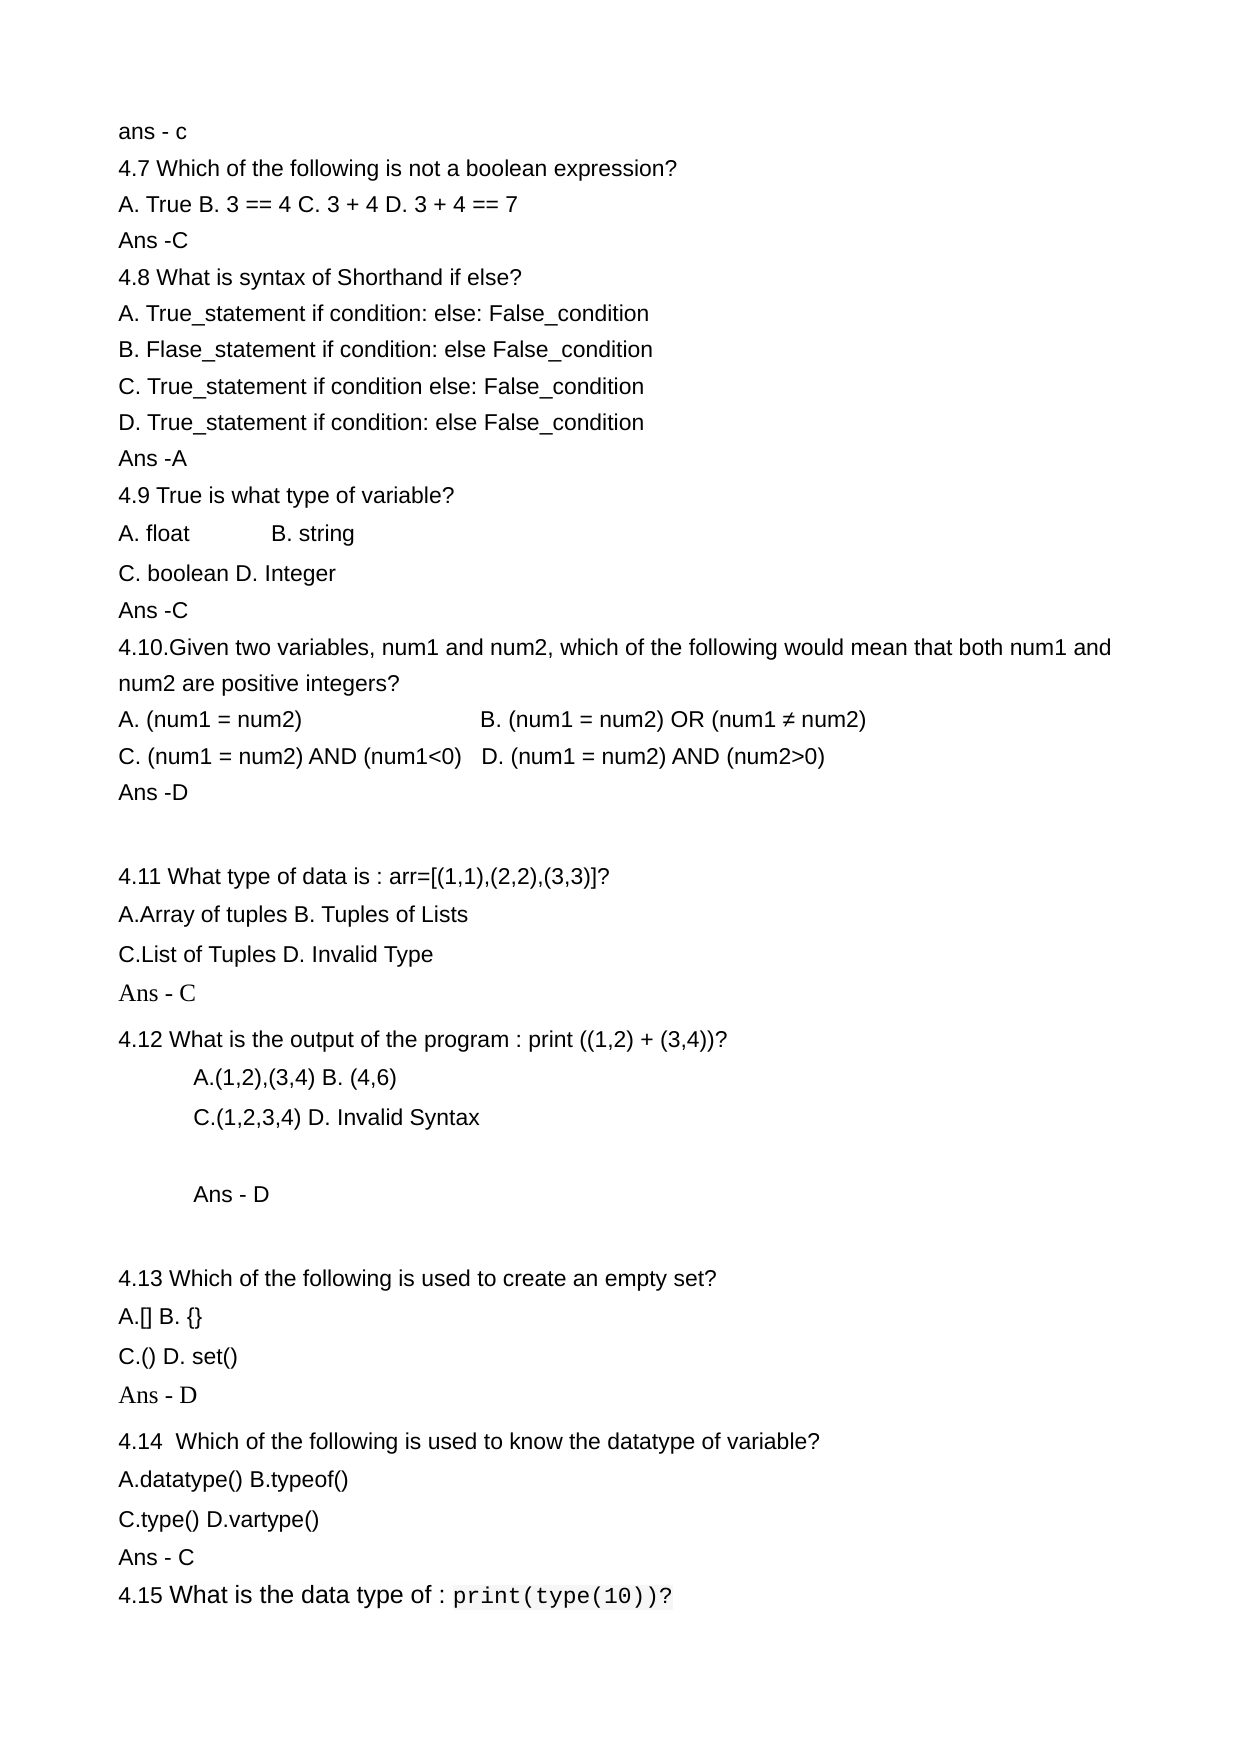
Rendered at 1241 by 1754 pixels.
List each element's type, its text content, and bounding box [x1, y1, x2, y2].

text 4.10.Given two variables, num1 and num2, which of the following would mean that both num1 and num2 are positive integers? [118, 633, 1122, 696]
text 4.9 True is what type of variable? [118, 482, 1122, 508]
text Ans -A [118, 445, 1122, 472]
text A.Array of tuples B. Tuples of Lists [118, 899, 1122, 928]
text 4.11 What type of data is : arr=[(1,1),(2,2),(3,3)]? [118, 863, 1122, 889]
text 4.15 What is the data type of : print(type(10))? [118, 1580, 1122, 1610]
text Ans -D [118, 779, 1122, 805]
text A. True B. 3 == 4 C. 3 + 4 D. 3 + 4 == 7 [118, 191, 1122, 217]
text A. True_statement if condition: else: False_condition [118, 300, 1122, 326]
text Ans - C [118, 1544, 1122, 1570]
text A. float B. string [118, 518, 1122, 547]
text A.datatype() B.typeof() [118, 1464, 1122, 1493]
text 4.8 What is syntax of Shorthand if else? [118, 263, 1122, 290]
text 4.12 What is the output of the program : print ((1,2) + (3,4))? [118, 1026, 1122, 1052]
text Ans -C [118, 227, 1122, 253]
text 4.7 Which of the following is not a boolean expression? [118, 154, 1122, 181]
text Ans -C [118, 597, 1122, 623]
text ans - c [118, 118, 1122, 144]
text C.List of Tuples D. Invalid Type [118, 939, 1122, 968]
text A.(1,2),(3,4) B. (4,6) [193, 1062, 1122, 1091]
text C. True_statement if condition else: False_condition [118, 373, 1122, 399]
text 4.13 Which of the following is used to create an empty set? [118, 1265, 1122, 1291]
text C.() D. set() [118, 1341, 1122, 1370]
text C.(1,2,3,4) D. Invalid Syntax [193, 1102, 1122, 1131]
text Ans - D [118, 1381, 1122, 1409]
text C.type() D.vartype() [118, 1504, 1122, 1533]
text A.[] B. {} [118, 1301, 1122, 1330]
text D. True_statement if condition: else False_condition [118, 409, 1122, 435]
text B. Flase_statement if condition: else False_condition [118, 336, 1122, 363]
text 4.14 Which of the following is used to know the datatype of variable? [118, 1428, 1122, 1454]
text A. (num1 = num2) B. (num1 = num2) OR (num1 ≠ num2) [118, 706, 1122, 733]
text Ans - C [118, 978, 1122, 1007]
text C. boolean D. Integer [118, 558, 1122, 586]
text Ans - D [193, 1181, 1122, 1207]
text C. (num1 = num2) AND (num1<0) D. (num1 = num2) AND (num2>0) [118, 743, 1122, 769]
